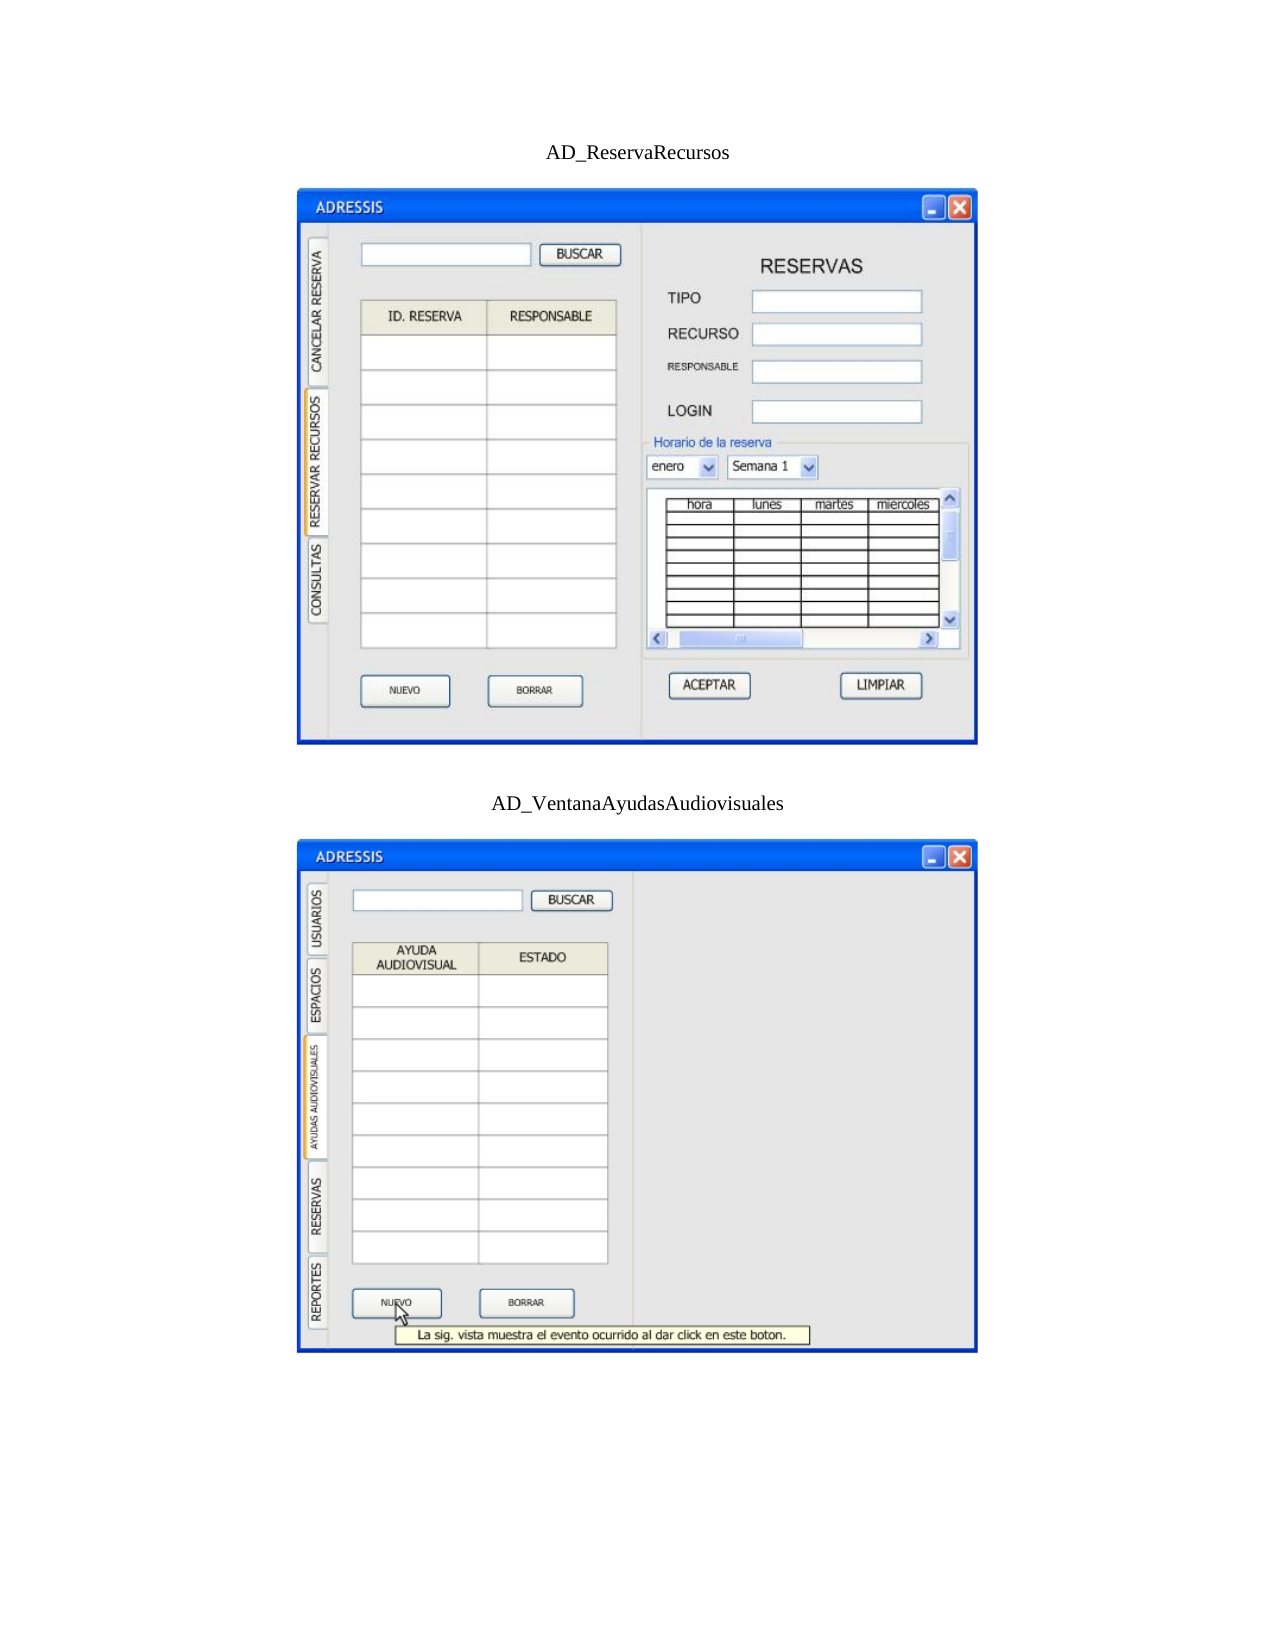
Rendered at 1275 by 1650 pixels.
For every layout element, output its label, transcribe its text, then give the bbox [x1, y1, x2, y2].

picture [296, 187, 979, 746]
text AD_VentanaAyudasAudiovisuales [118, 792, 1157, 815]
picture [296, 838, 979, 1354]
text AD_ReservaRecursos [118, 141, 1157, 164]
